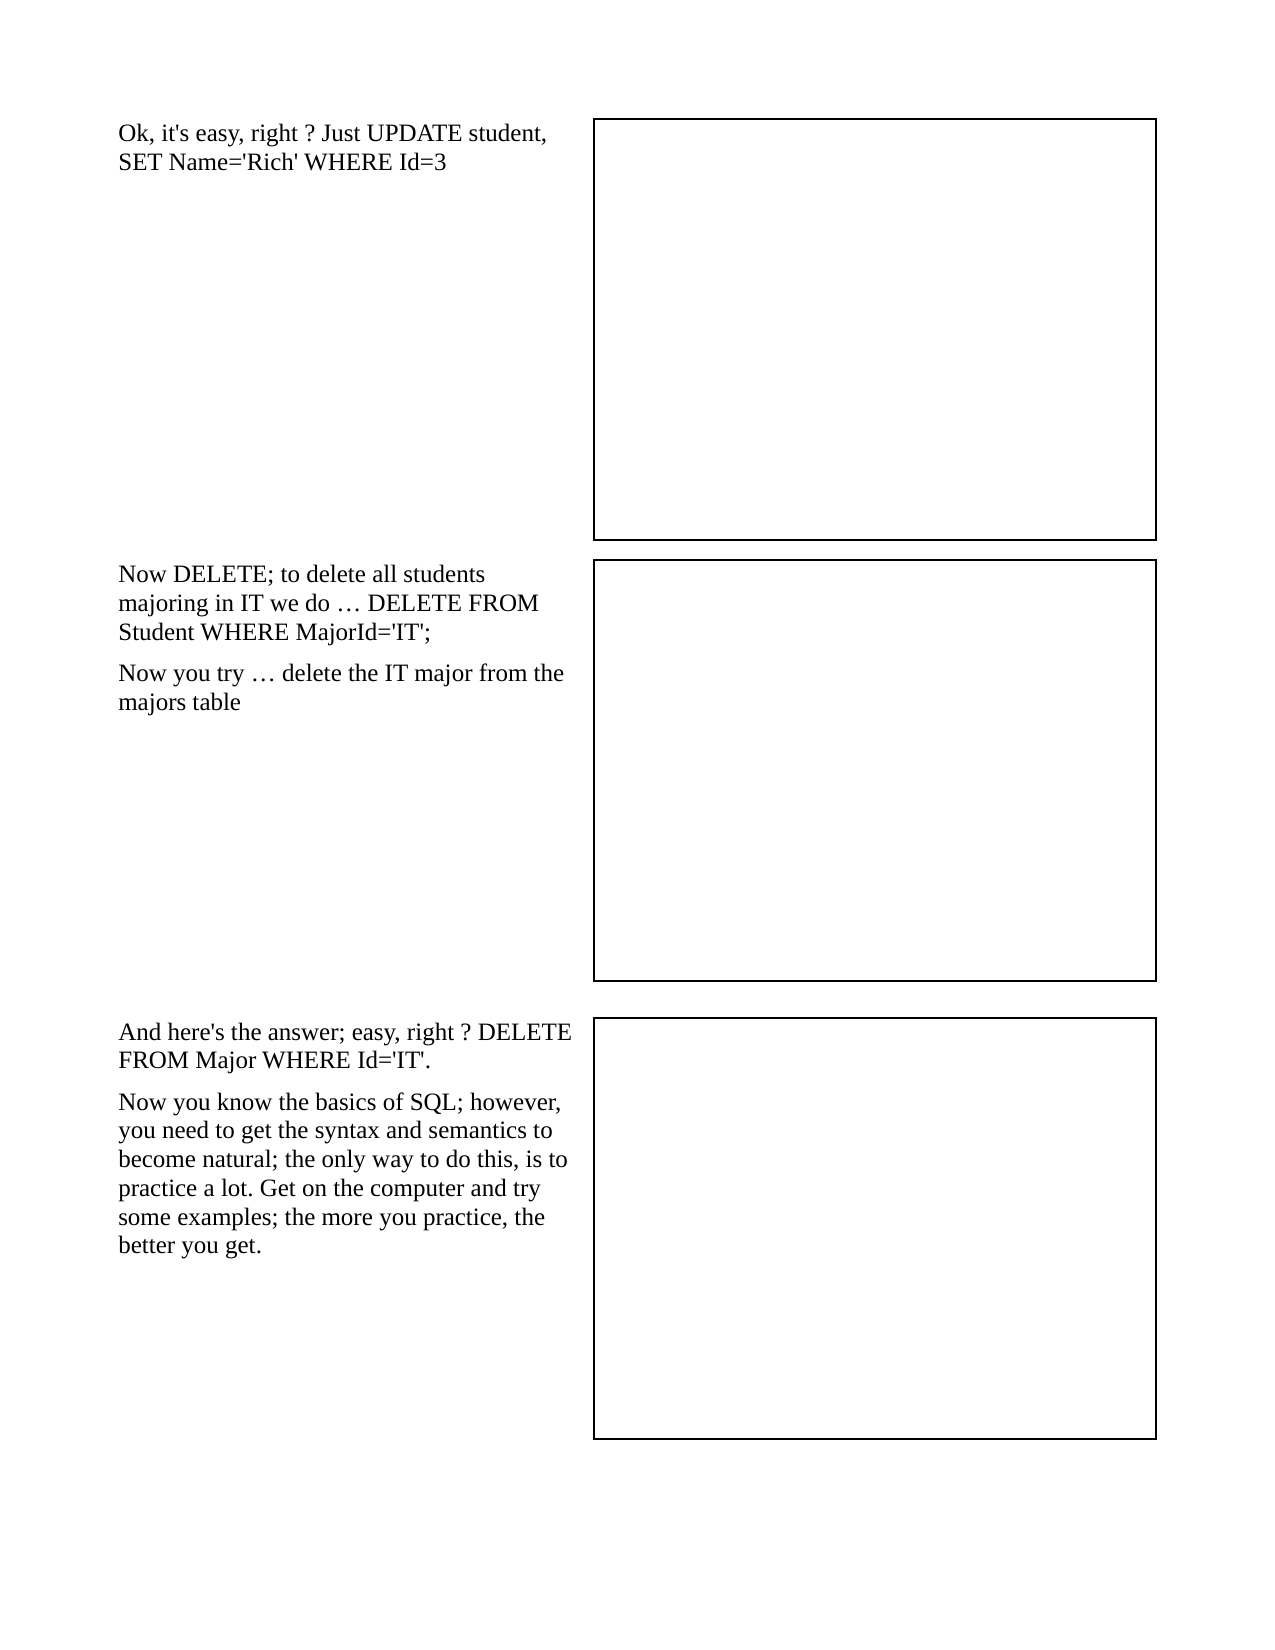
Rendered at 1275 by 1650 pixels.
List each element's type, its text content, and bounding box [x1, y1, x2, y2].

text [595, 120, 1155, 539]
text [595, 1019, 1155, 1438]
text And here's the answer; easy, right ? DELETE FROM Major WHERE Id='IT'. [118, 1017, 593, 1074]
text [595, 561, 1155, 980]
text Now you try … delete the IT major from the majors table [118, 658, 593, 716]
text Now DELETE; to delete all students majoring in IT we do … DELETE FROM Student WHERE MajorId='IT'; [118, 559, 593, 646]
text Now you know the basics of SQL; however, you need to get the syntax and semantics to become natural; the only way to do this, is to practice a lot. Get on the computer and try some examples; the more you practice, the better you get. [118, 1087, 593, 1259]
text [598, 658, 1152, 716]
text Ok, it's easy, right ? Just UPDATE student, SET Name='Rich' WHERE Id=3 [118, 118, 593, 176]
text [598, 1087, 1152, 1259]
